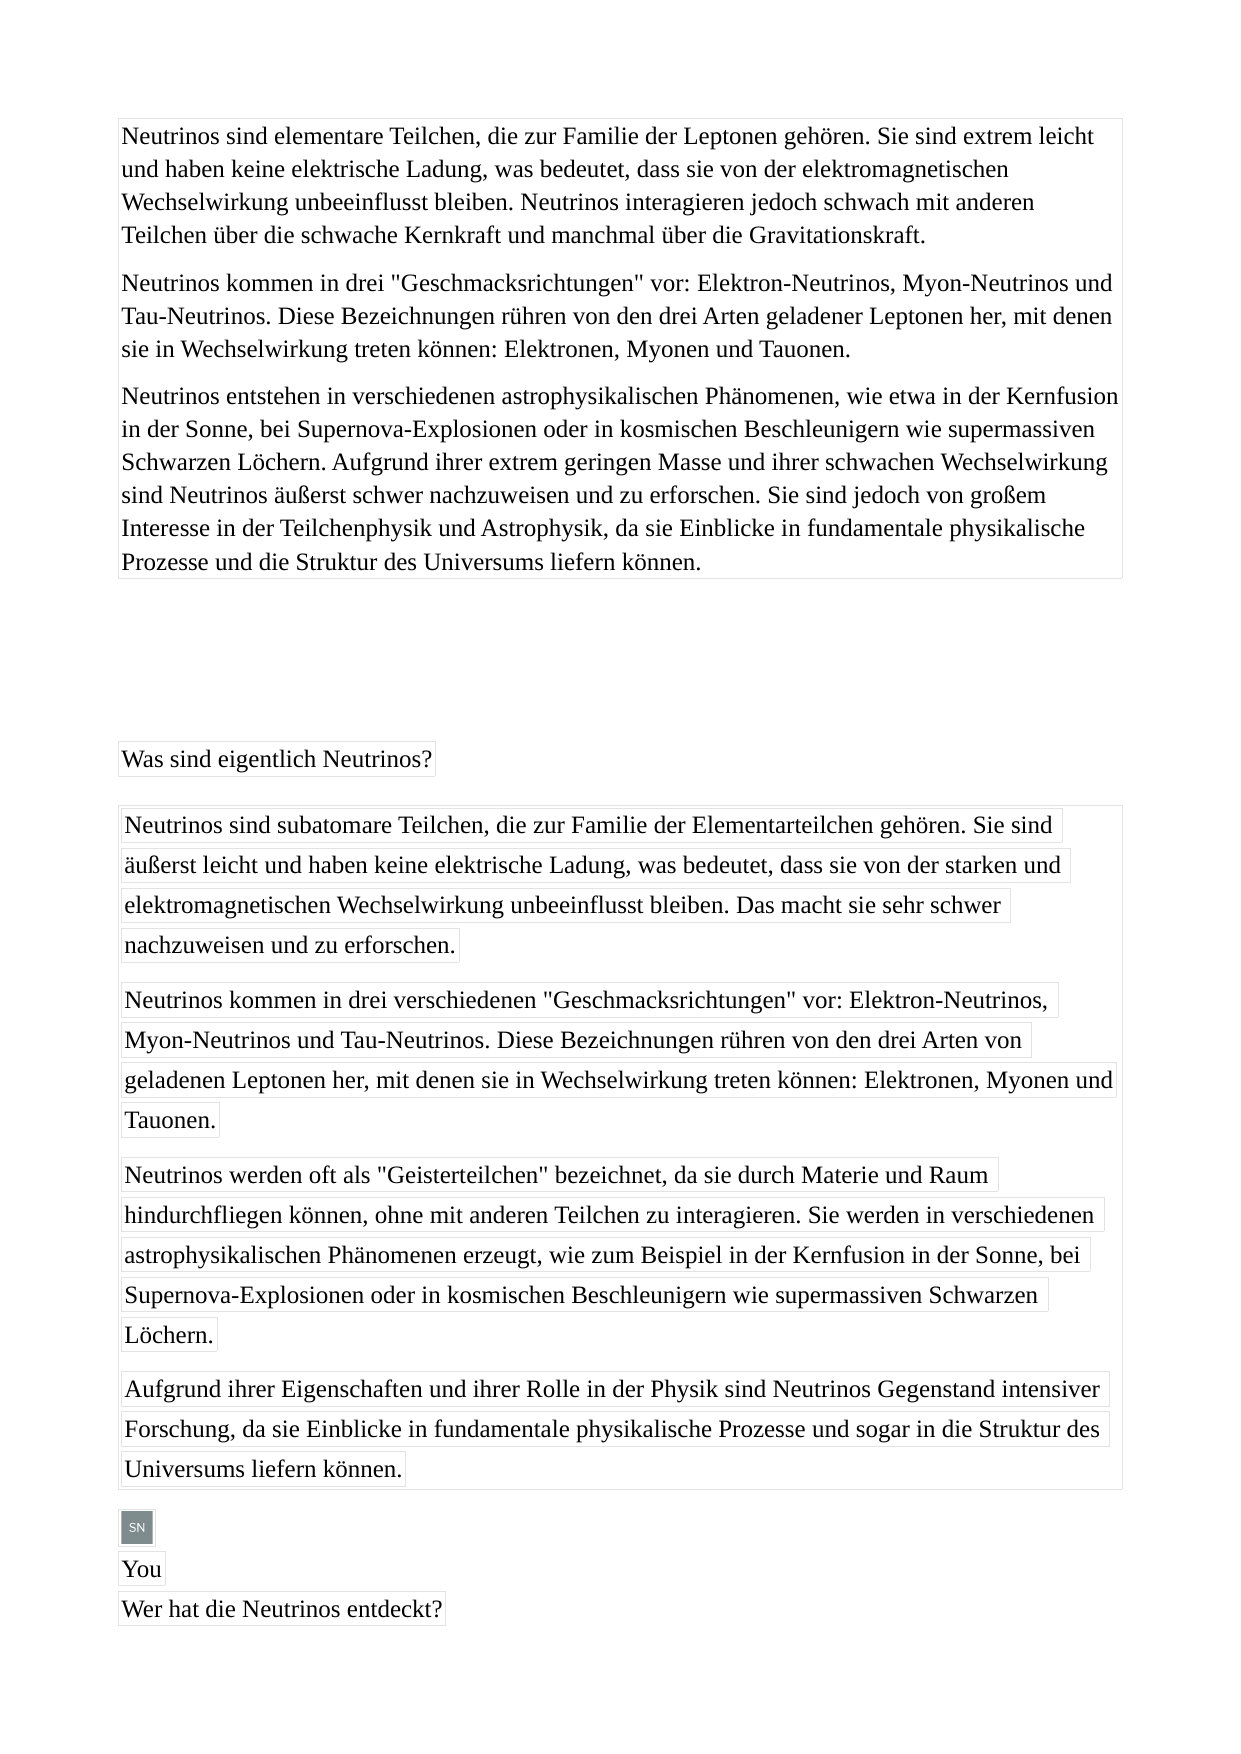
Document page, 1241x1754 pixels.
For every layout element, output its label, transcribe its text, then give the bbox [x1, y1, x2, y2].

text Neutrinos sind subatomare Teilchen, die zur Familie der Elementarteilchen gehören. Sie sind äußerst leicht und haben keine elektrische Ladung, was bedeutet, dass sie von der starken und elektromagnetischen Wechselwirkung unbeeinflusst bleiben. Das macht sie sehr schwer nachzuweisen und zu erforschen. [119, 806, 1122, 962]
text Neutrinos werden oft als "Geisterteilchen" bezeichnet, da sie durch Materie und Raum hindurchfliegen können, ohne mit anderen Teilchen zu interagieren. Sie werden in verschiedenen astrophysikalischen Phänomenen erzeugt, wie zum Beispiel in der Kernfusion in der Sonne, bei Supernova-Explosionen oder in kosmischen Beschleunigern wie supermassiven Schwarzen Löchern. [119, 1154, 1122, 1351]
text Neutrinos sind elementare Teilchen, die zur Familie der Leptonen gehören. Sie sind extrem leicht und haben keine elektrische Ladung, was bedeutet, dass sie von der elektromagnetischen Wechselwirkung unbeeinflusst bleiben. Neutrinos interagieren jedoch schwach mit anderen Teilchen über die schwache Kernkraft und manchmal über die Gravitationskraft. [119, 119, 1122, 249]
picture [121, 1511, 153, 1544]
text Neutrinos entstehen in verschiedenen astrophysikalischen Phänomenen, wie etwa in der Kernfusion in der Sonne, bei Supernova-Explosionen oder in kosmischen Beschleunigern wie supermassiven Schwarzen Löchern. Aufgrund ihrer extrem geringen Masse und ihrer schwachen Wechselwirkung sind Neutrinos äußerst schwer nachzuweisen und zu erforschen. Sie sind jedoch von großem Interesse in der Teilchenphysik und Astrophysik, da sie Einblicke in fundamentale physikalische Prozesse und die Struktur des Universums liefern können. [119, 378, 1122, 578]
text Wer hat die Neutrinos entdeckt? [119, 1592, 445, 1625]
text You [119, 1552, 165, 1585]
text Was sind eigentlich Neutrinos? [119, 742, 435, 776]
text Neutrinos kommen in drei verschiedenen "Geschmacksrichtungen" vor: Elektron-Neutrinos, Myon-Neutrinos und Tau-Neutrinos. Diese Bezeichnungen rühren von den drei Arten von geladenen Leptonen her, mit denen sie in Wechselwirkung treten können: Elektronen, Myonen und Tauonen. [119, 979, 1122, 1137]
text Aufgrund ihrer Eigenschaften und ihrer Rolle in der Physik sind Neutrinos Gegenstand intensiver Forschung, da sie Einblicke in fundamentale physikalische Prozesse und sogar in die Struktur des Universums liefern können. [119, 1368, 1122, 1489]
text [446, 1591, 1122, 1625]
text Neutrinos kommen in drei "Geschmacksrichtungen" vor: Elektron-Neutrinos, Myon-Neutrinos und Tau-Neutrinos. Diese Bezeichnungen rühren von den drei Arten geladener Leptonen her, mit denen sie in Wechselwirkung treten können: Elektronen, Myonen und Tauonen. [119, 265, 1122, 363]
text [166, 1551, 1122, 1585]
text [436, 741, 1122, 776]
